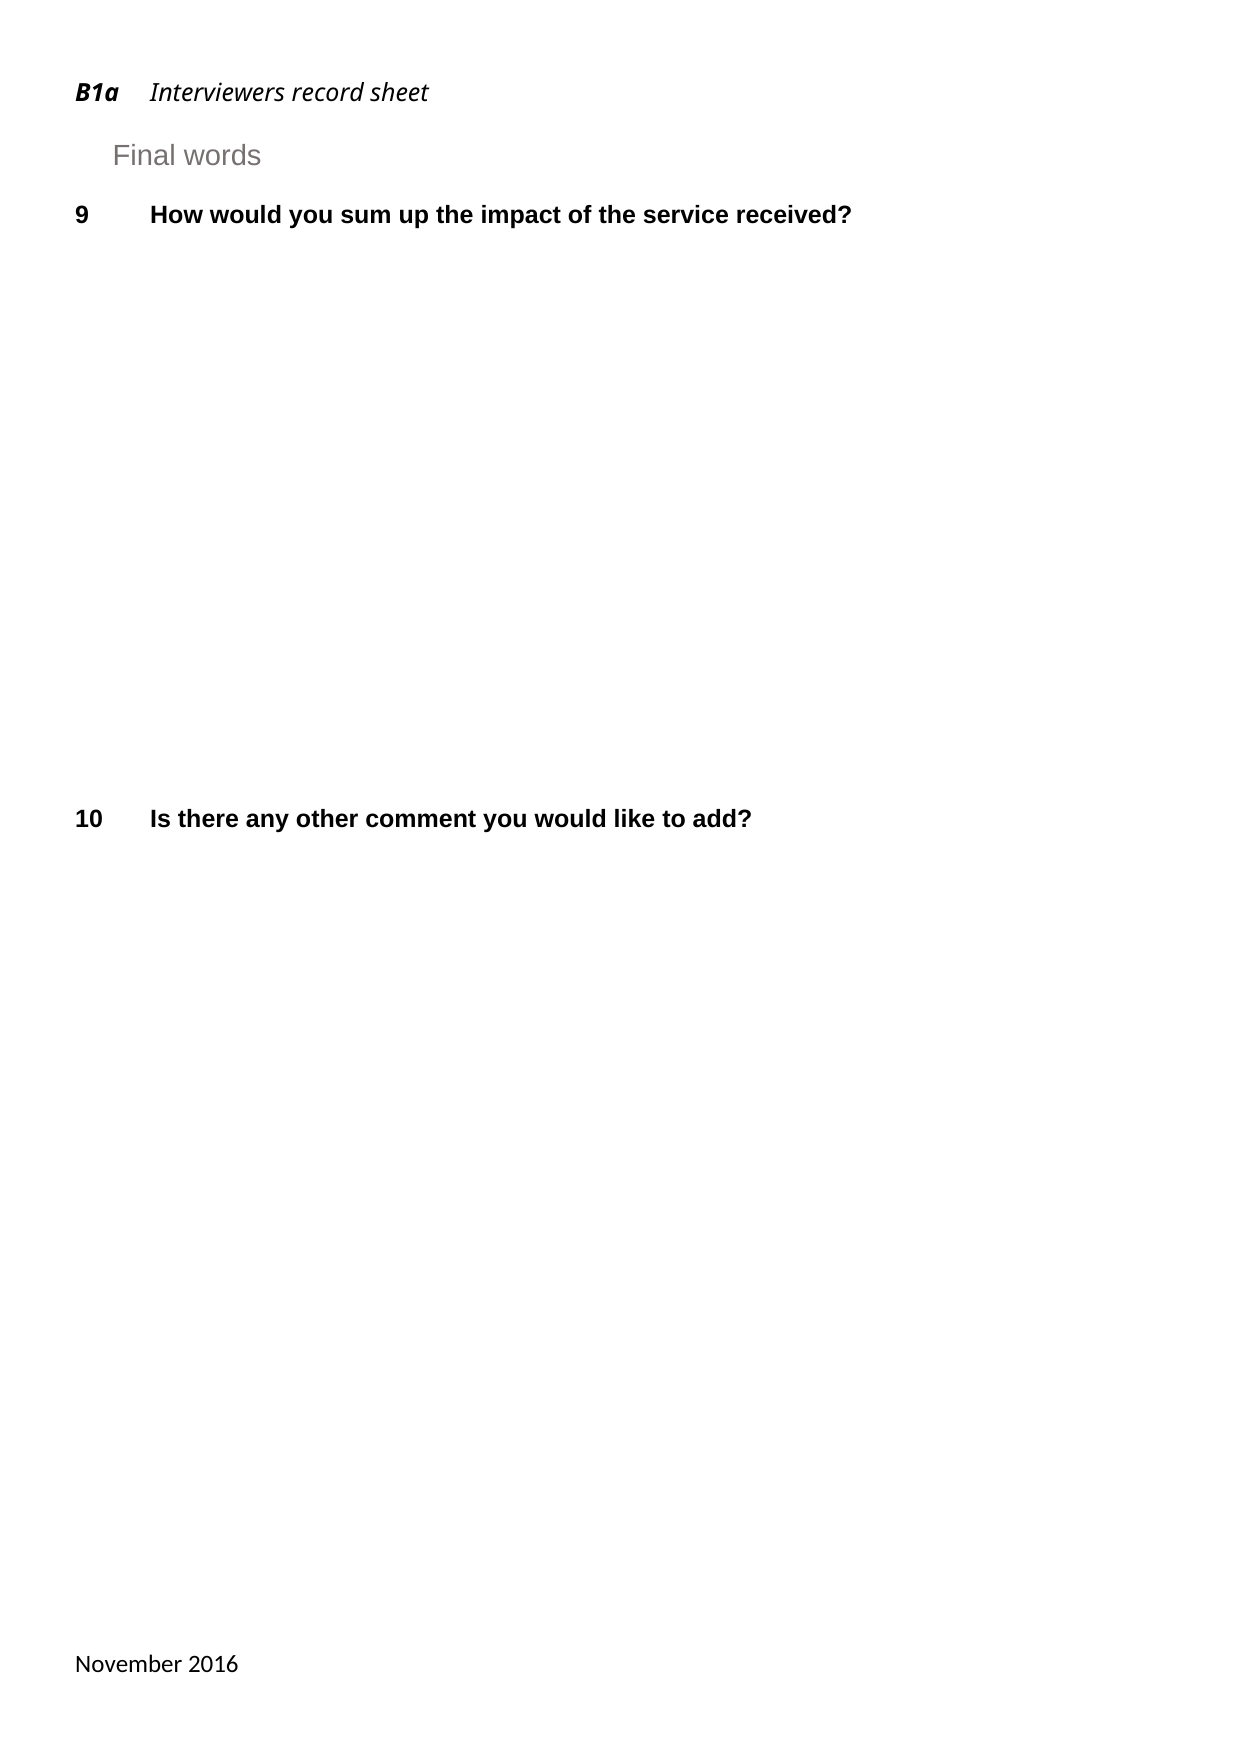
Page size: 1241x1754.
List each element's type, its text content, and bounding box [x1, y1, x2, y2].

text Final words [75, 138, 1165, 171]
text 10 Is there any other comment you would like to add? [75, 804, 1165, 833]
text 9 How would you sum up the impact of the service received? [75, 200, 1165, 229]
